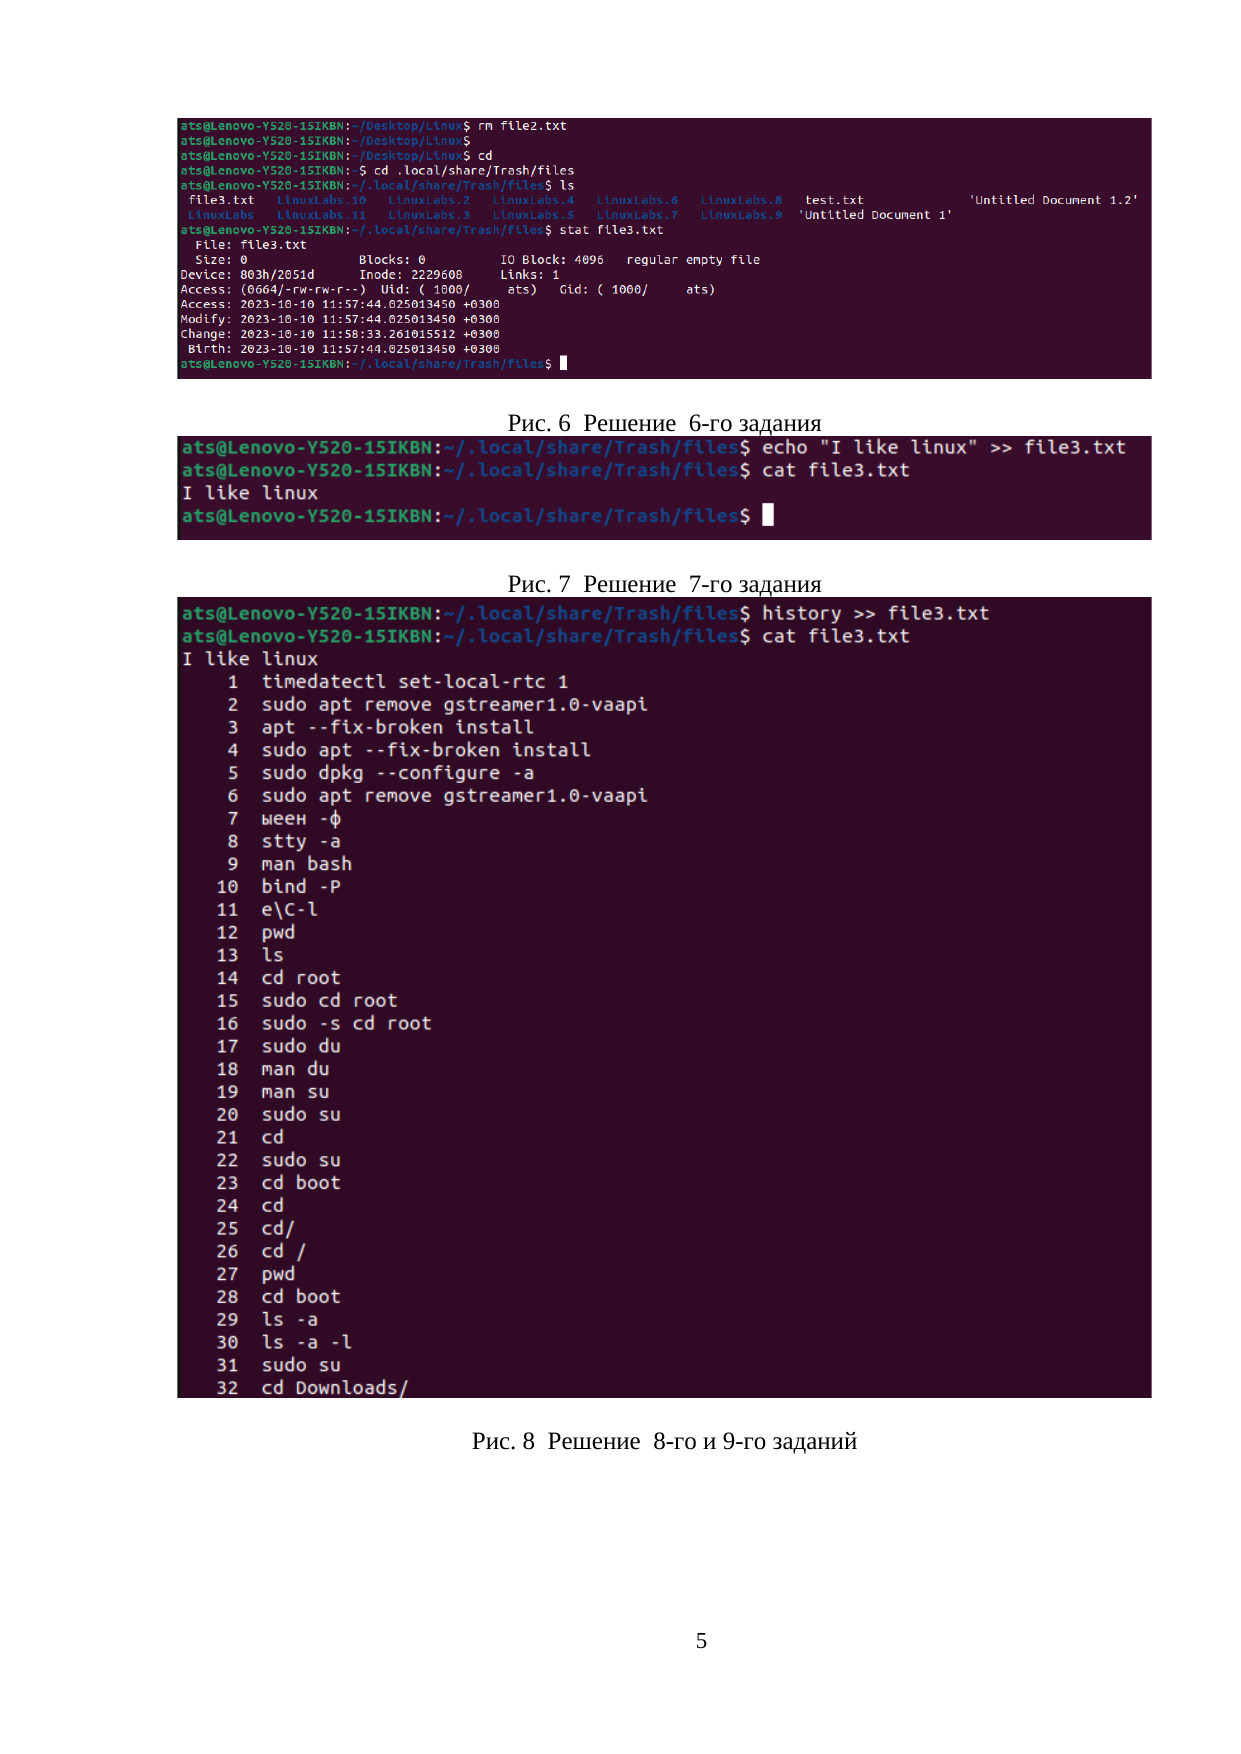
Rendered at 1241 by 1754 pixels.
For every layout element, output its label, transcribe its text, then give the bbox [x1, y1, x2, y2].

picture [177, 118, 1152, 379]
picture [177, 597, 1152, 1398]
picture [177, 436, 1152, 540]
text Рис. 8 Решение 8-го и 9-го заданий [177, 1426, 1152, 1455]
text Рис. 6 Решение 6-го задания [177, 408, 1152, 436]
text Рис. 7 Решение 7-го задания [177, 569, 1152, 597]
